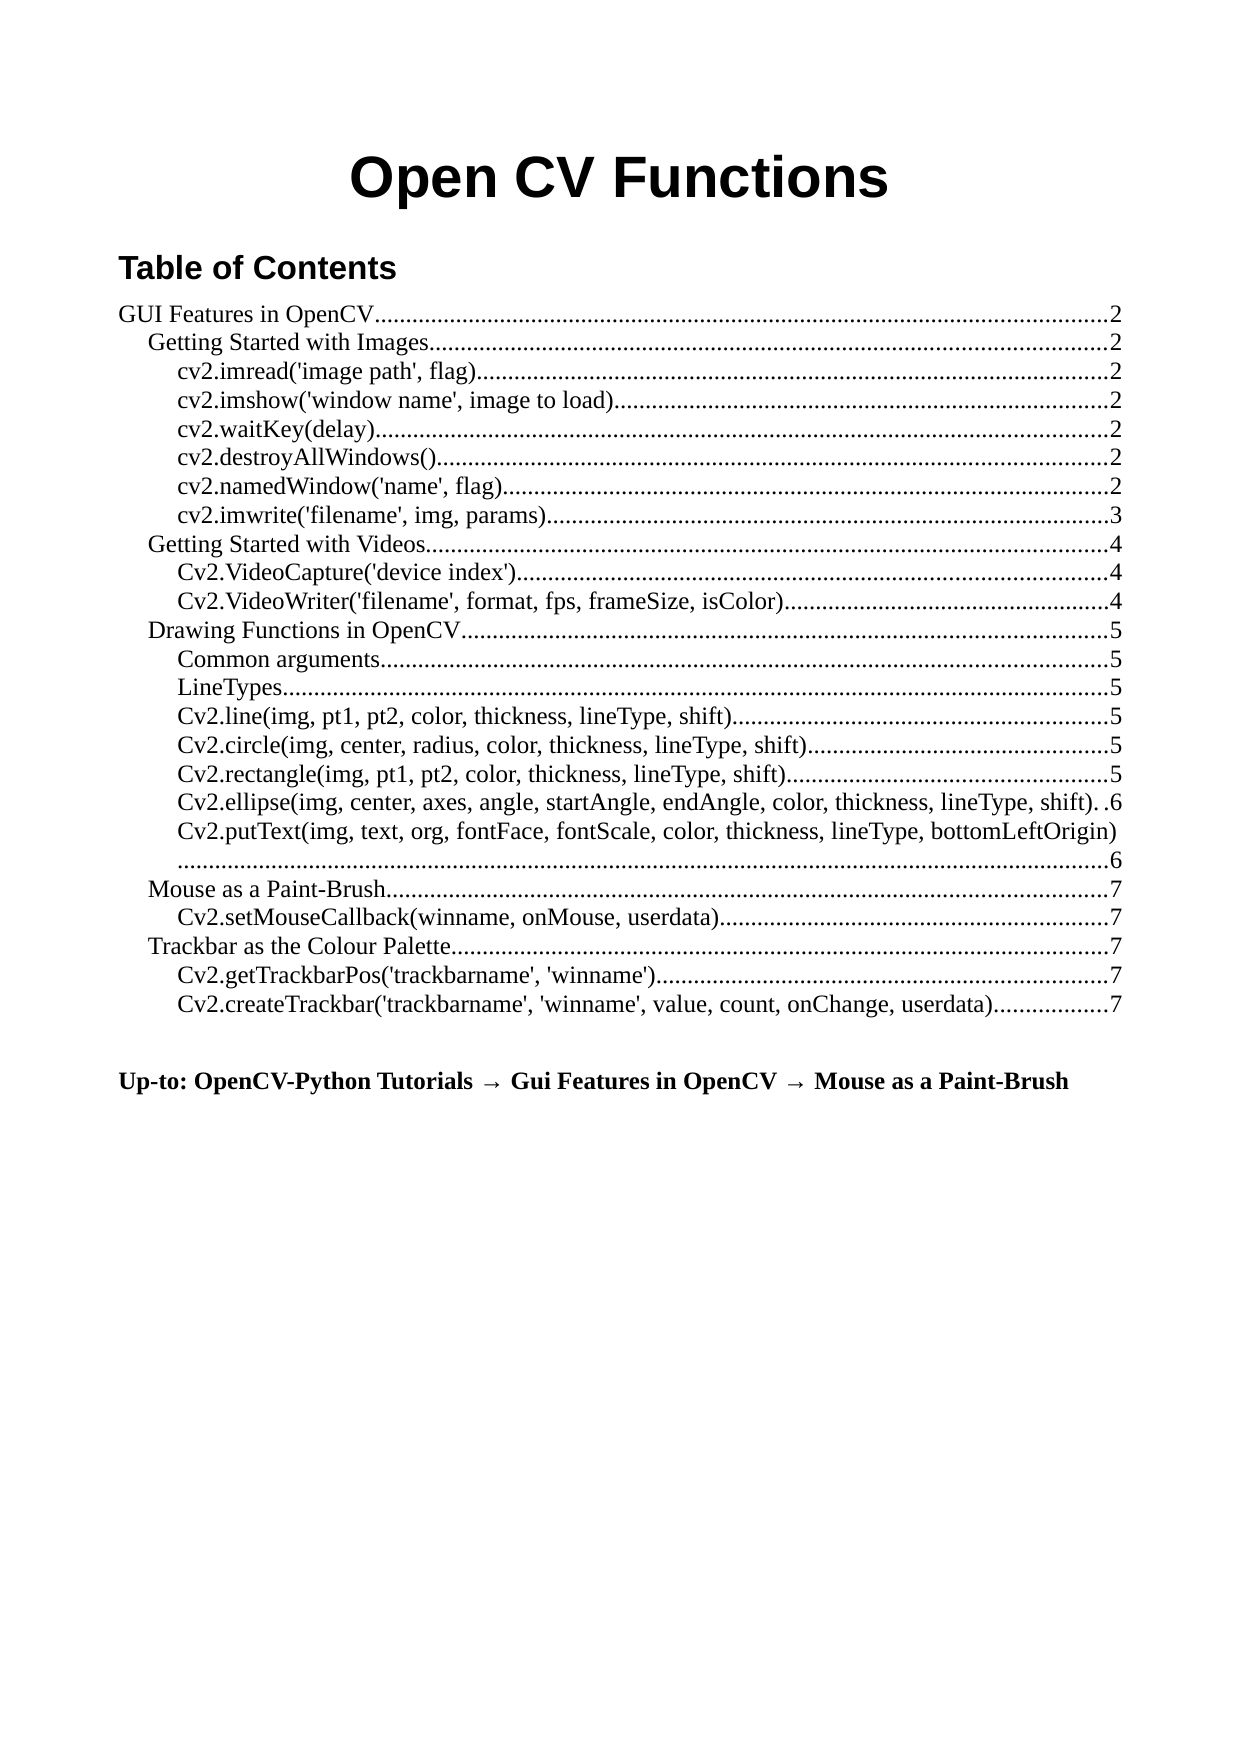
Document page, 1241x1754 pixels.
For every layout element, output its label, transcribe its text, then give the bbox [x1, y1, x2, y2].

text Common arguments 5 [177, 644, 1122, 672]
text Cv2.getTrackbarPos('trackbarname', 'winname') 7 [177, 960, 1122, 989]
text Cv2.VideoWriter('filename', format, fps, frameSize, isColor) 4 [177, 586, 1122, 615]
text Cv2.rectangle(img, pt1, pt2, color, thickness, lineType, shift) 5 [177, 759, 1122, 787]
text Cv2.line(img, pt1, pt2, color, thickness, lineType, shift) 5 [177, 701, 1122, 730]
text Cv2.ellipse(img, center, axes, angle, startAngle, endAngle, color, thickness, lineType, shift) 6 [177, 787, 1122, 816]
text Cv2.setMouseCallback(winname, onMouse, userdata) 7 [177, 902, 1122, 931]
text Cv2.circle(img, center, radius, color, thickness, lineType, shift) 5 [177, 730, 1122, 759]
text Cv2.createTrackbar('trackbarname', 'winname', value, count, onChange, userdata) 7 [177, 989, 1122, 1017]
text Up-to: OpenCV-Python Tutorials → Gui Features in OpenCV → Mouse as a Paint-Brush [118, 1066, 1122, 1095]
text Cv2.putText(img, text, org, fontFace, fontScale, color, thickness, lineType, bottomLeftOrigin) 6 [177, 816, 1122, 874]
subtitle Table of Contents [118, 248, 1122, 286]
text cv2.imread('image path', flag) 2 [177, 356, 1122, 385]
text Getting Started with Images 2 [148, 327, 1122, 356]
text cv2.namedWindow('name', flag) 2 [177, 471, 1122, 500]
text LineTypes 5 [177, 672, 1122, 701]
text Cv2.VideoCapture('device index') 4 [177, 557, 1122, 586]
text GUI Features in OpenCV 2 [118, 299, 1122, 327]
text cv2.imwrite('filename', img, params) 3 [177, 500, 1122, 529]
text cv2.destroyAllWindows() 2 [177, 442, 1122, 471]
text Getting Started with Videos 4 [148, 529, 1122, 557]
title Open CV Functions [118, 143, 1122, 210]
text Trackbar as the Colour Palette 7 [148, 931, 1122, 960]
text Drawing Functions in OpenCV 5 [148, 615, 1122, 644]
text cv2.imshow('window name', image to load) 2 [177, 385, 1122, 414]
text cv2.waitKey(delay) 2 [177, 414, 1122, 442]
text Mouse as a Paint-Brush 7 [148, 874, 1122, 902]
